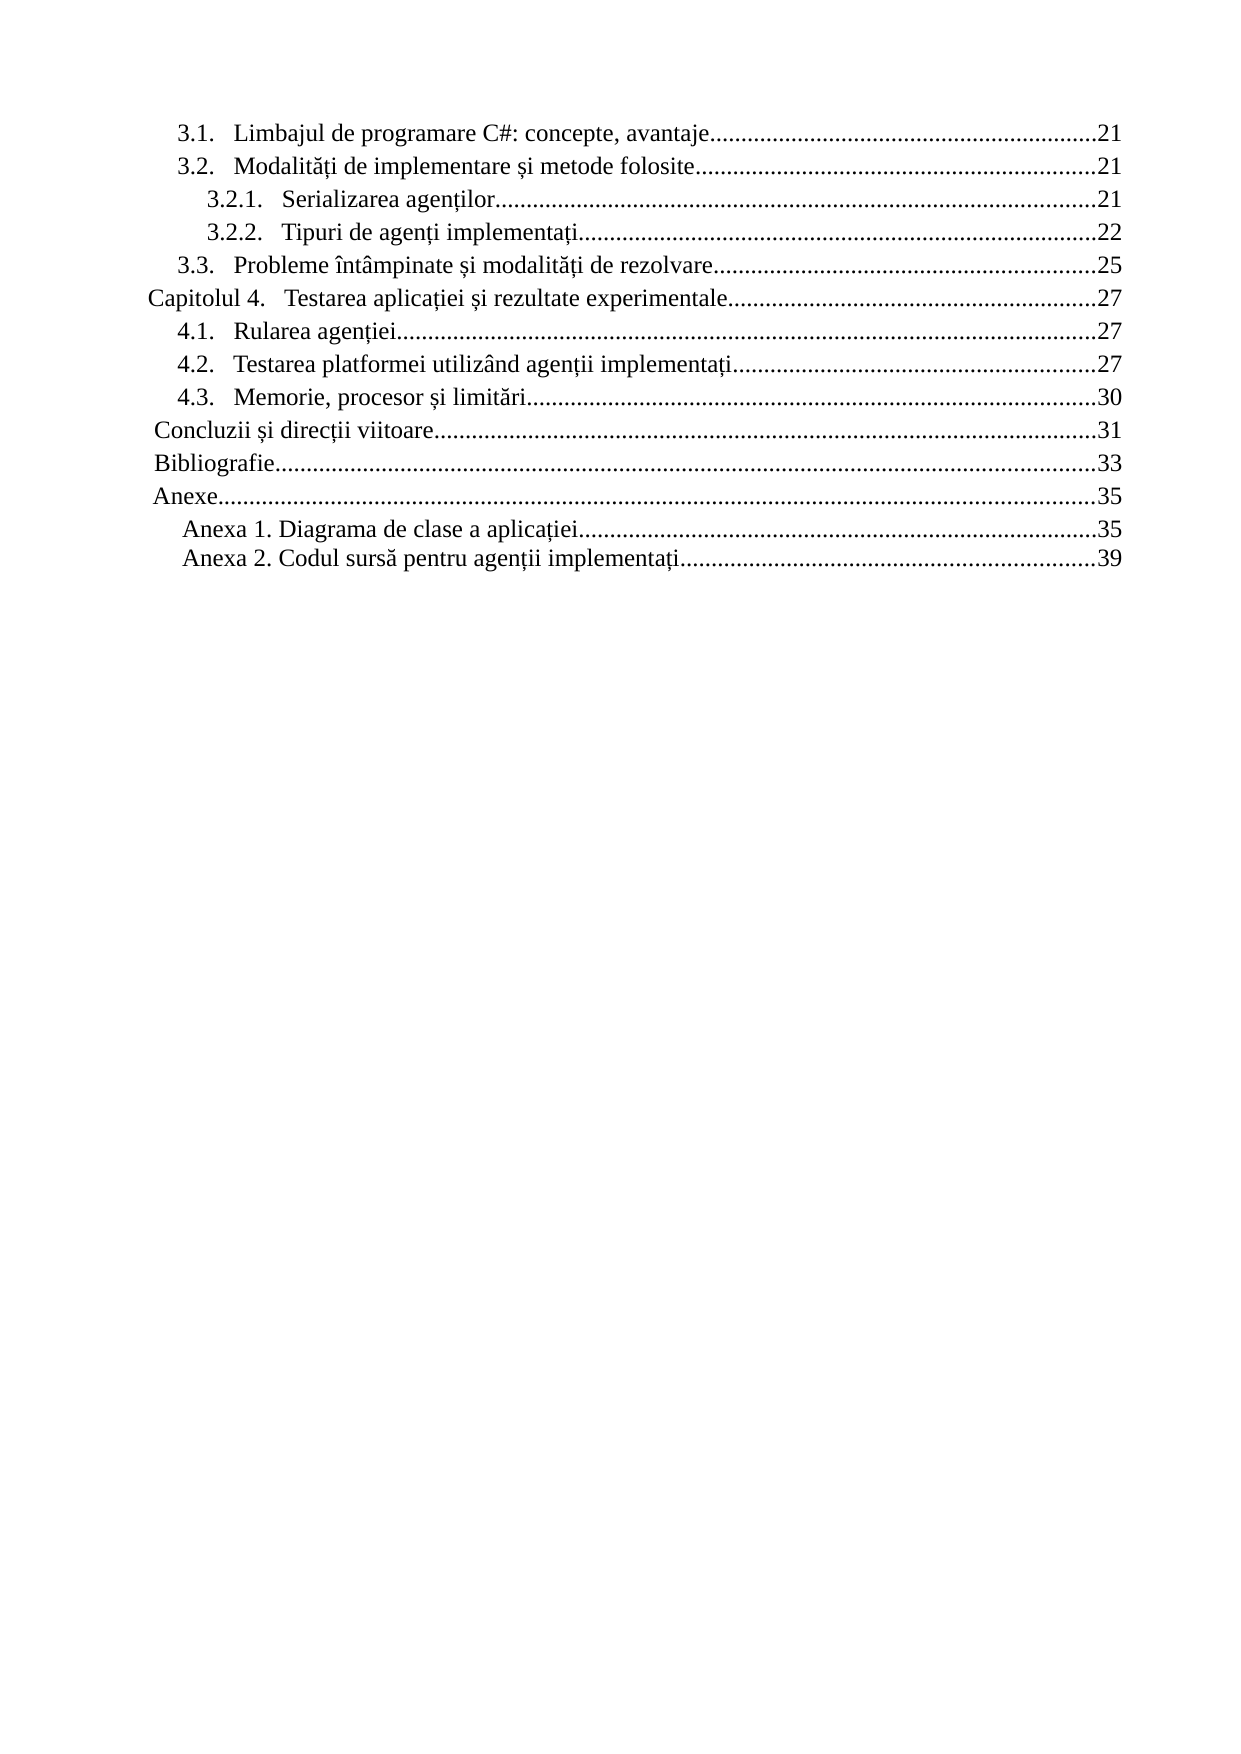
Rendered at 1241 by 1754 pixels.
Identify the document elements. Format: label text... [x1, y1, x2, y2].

text Concluzii și direcții viitoare 31 [148, 415, 1122, 444]
text 4.1. Rularea agenției 27 [177, 316, 1122, 345]
text 4.3. Memorie, procesor și limitări 30 [177, 382, 1122, 411]
text 3.1. Limbajul de programare C#: concepte, avantaje 21 [177, 118, 1122, 147]
text 3.2.1. Serializarea agenților 21 [207, 184, 1122, 213]
text Anexa 1. Diagrama de clase a aplicației 35 [177, 514, 1122, 543]
text Anexa 2. Codul sursă pentru agenții implementați 39 [177, 543, 1122, 572]
text 3.2. Modalități de implementare și metode folosite 21 [177, 151, 1122, 180]
text 3.2.2. Tipuri de agenți implementați 22 [207, 217, 1122, 246]
text 3.3. Probleme întâmpinate și modalități de rezolvare 25 [177, 250, 1122, 279]
text Capitolul 4. Testarea aplicației și rezultate experimentale 27 [148, 283, 1122, 312]
text Anexe. 35 [148, 481, 1122, 510]
text 4.2. Testarea platformei utilizând agenții implementați 27 [177, 349, 1122, 378]
text Bibliografie 33 [148, 448, 1122, 477]
